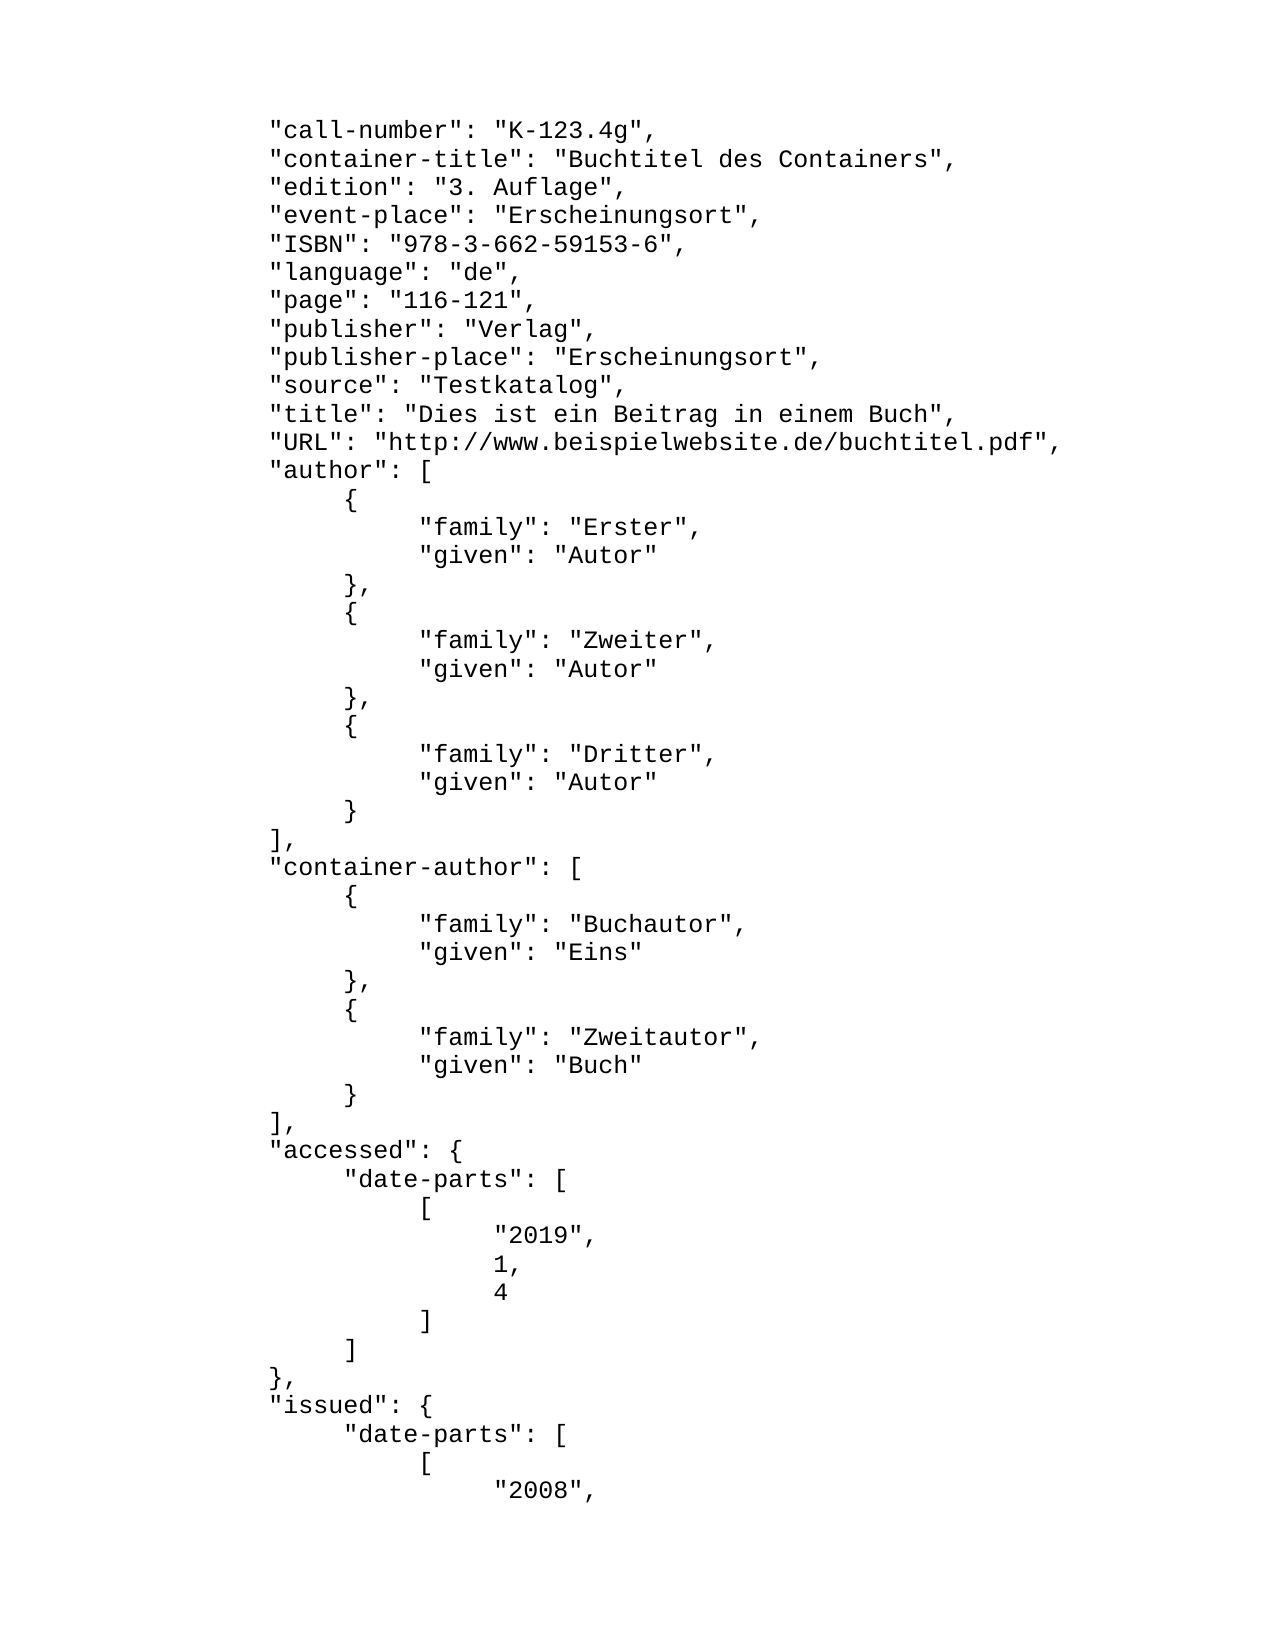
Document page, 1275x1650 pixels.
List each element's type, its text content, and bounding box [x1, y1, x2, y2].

text }, [118, 1365, 1157, 1393]
text "2019", [118, 1223, 1157, 1251]
text { [118, 996, 1157, 1025]
text "given": "Eins" [118, 940, 1157, 968]
text "event-place": "Erscheinungsort", [118, 203, 1157, 231]
text "accessed": { [118, 1138, 1157, 1166]
text ], [118, 1110, 1157, 1138]
text "author": [ [118, 458, 1157, 486]
text "title": "Dies ist ein Beitrag in einem Buch", [118, 401, 1157, 430]
text }, [118, 968, 1157, 996]
text } [118, 798, 1157, 826]
text "given": "Autor" [118, 770, 1157, 798]
text "language": "de", [118, 260, 1157, 288]
text [ [118, 1195, 1157, 1223]
text { [118, 883, 1157, 911]
text "family": "Erster", [118, 515, 1157, 543]
text "call-number": "K-123.4g", [118, 118, 1157, 146]
text "URL": "http://www.beispielwebsite.de/buchtitel.pdf", [118, 430, 1157, 458]
text "container-author": [ [118, 855, 1157, 883]
text [ [118, 1450, 1157, 1478]
text { [118, 713, 1157, 741]
text "page": "116-121", [118, 288, 1157, 316]
text "edition": "3. Auflage", [118, 175, 1157, 203]
text 1, [118, 1251, 1157, 1280]
text ] [118, 1336, 1157, 1365]
text "family": "Zweiter", [118, 628, 1157, 656]
text "source": "Testkatalog", [118, 373, 1157, 401]
text ] [118, 1308, 1157, 1336]
text "publisher": "Verlag", [118, 316, 1157, 345]
text "date-parts": [ [118, 1421, 1157, 1450]
text "given": "Autor" [118, 656, 1157, 685]
text "2008", [118, 1478, 1157, 1506]
text { [118, 600, 1157, 628]
text { [118, 486, 1157, 515]
text 4 [118, 1280, 1157, 1308]
text "family": "Zweitautor", [118, 1025, 1157, 1053]
text "given": "Buch" [118, 1053, 1157, 1081]
text "family": "Buchautor", [118, 911, 1157, 940]
text "family": "Dritter", [118, 741, 1157, 770]
text "container-title": "Buchtitel des Containers", [118, 146, 1157, 175]
text "ISBN": "978-3-662-59153-6", [118, 231, 1157, 260]
text "date-parts": [ [118, 1166, 1157, 1195]
text "issued": { [118, 1393, 1157, 1421]
text } [118, 1081, 1157, 1110]
text ], [118, 826, 1157, 855]
text "publisher-place": "Erscheinungsort", [118, 345, 1157, 373]
text "given": "Autor" [118, 543, 1157, 571]
text }, [118, 685, 1157, 713]
text }, [118, 571, 1157, 600]
